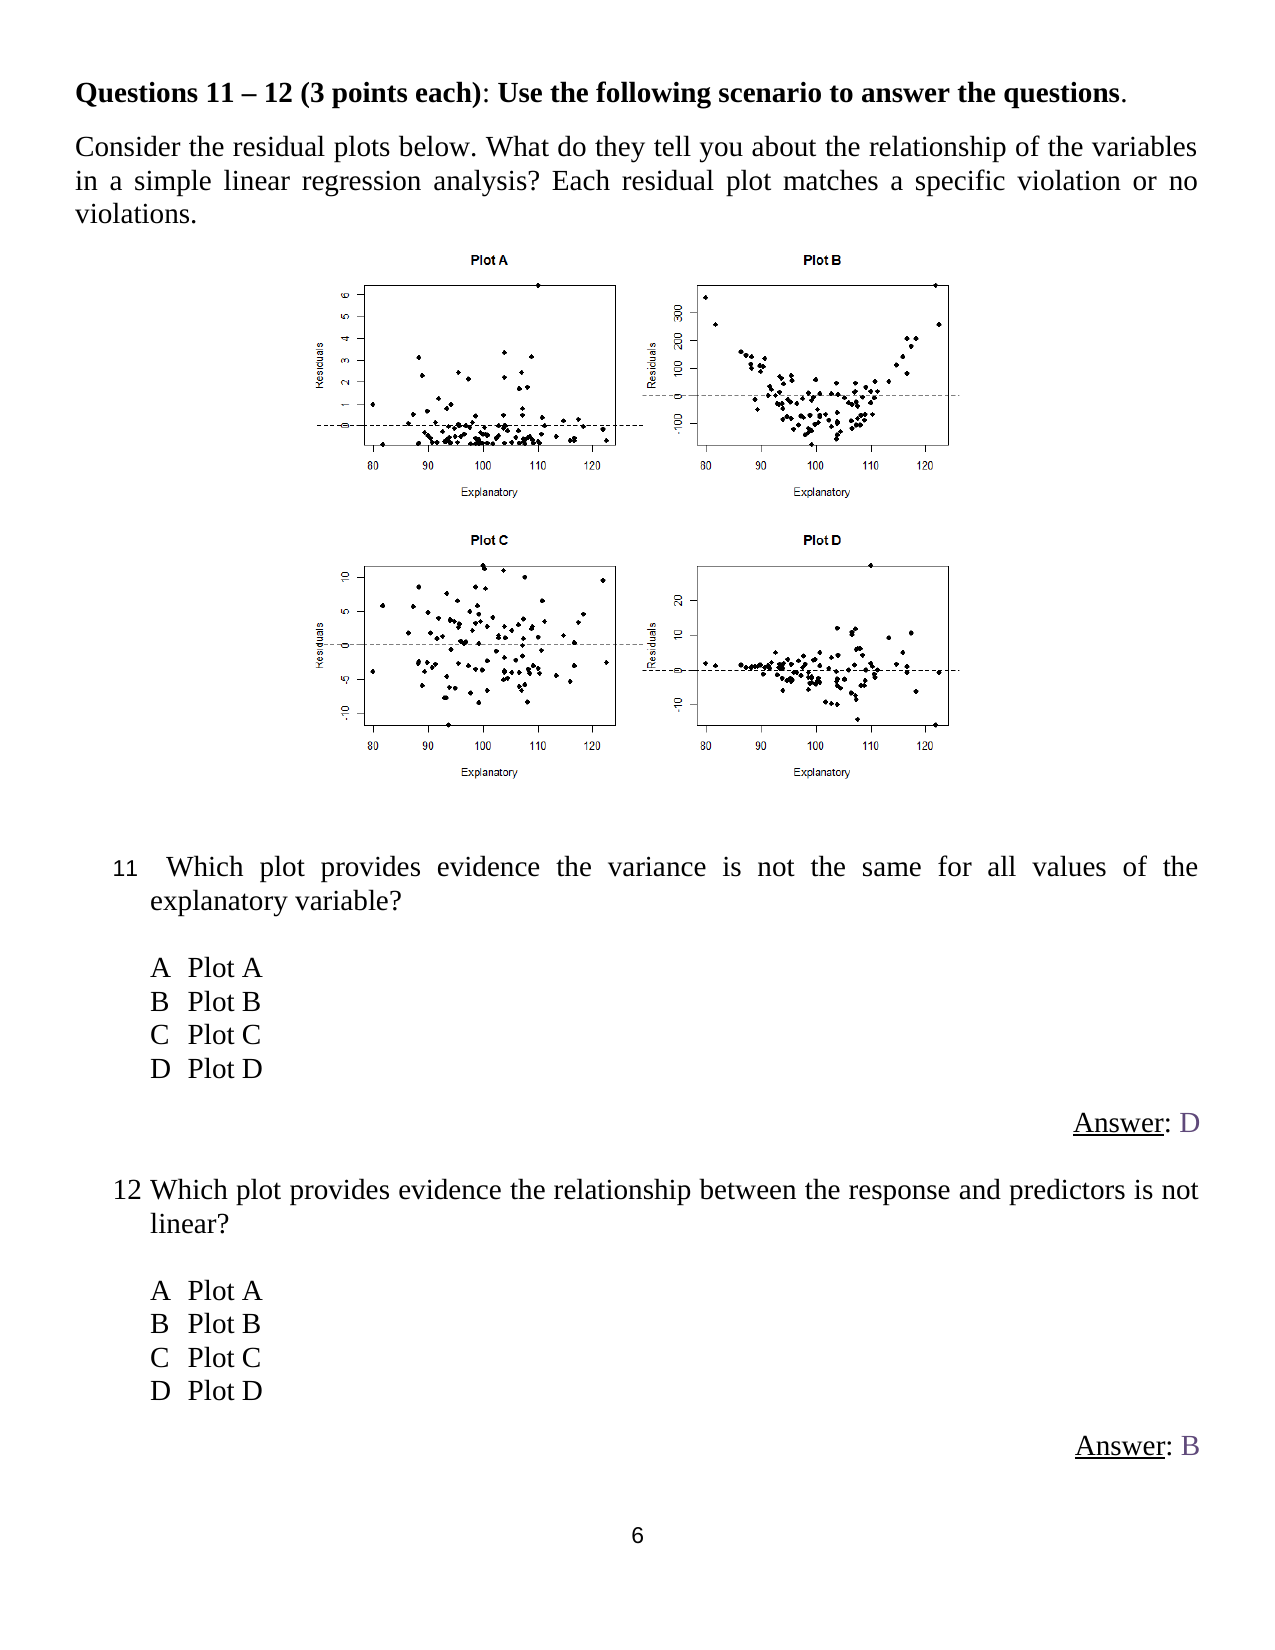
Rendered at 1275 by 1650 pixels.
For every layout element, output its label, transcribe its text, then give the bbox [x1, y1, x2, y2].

list Plot A [150, 1273, 1200, 1306]
text Questions 11 – 12 (3 points each): Use the following scenario to answer the questions. [75, 75, 1200, 108]
list Plot C [150, 1017, 1200, 1051]
text Answer: B [75, 1428, 1200, 1461]
list Plot A [150, 950, 1200, 984]
list Which plot provides evidence the variance is not the same for all values of the explanatory variable? [112, 849, 1200, 917]
text Answer: D [75, 1105, 1200, 1139]
text Consider the residual plots below. What do they tell you about the relationship of the variables in a simple linear regression analysis? Each residual plot matches a specific violation or no violations. [75, 129, 1200, 230]
list Plot D [150, 1373, 1200, 1407]
picture [315, 230, 960, 783]
list Plot B [150, 1306, 1200, 1340]
list Which plot provides evidence the relationship between the response and predictors is not linear? [112, 1172, 1200, 1239]
list Plot B [150, 984, 1200, 1017]
list Plot D [150, 1051, 1200, 1084]
list Plot C [150, 1340, 1200, 1373]
